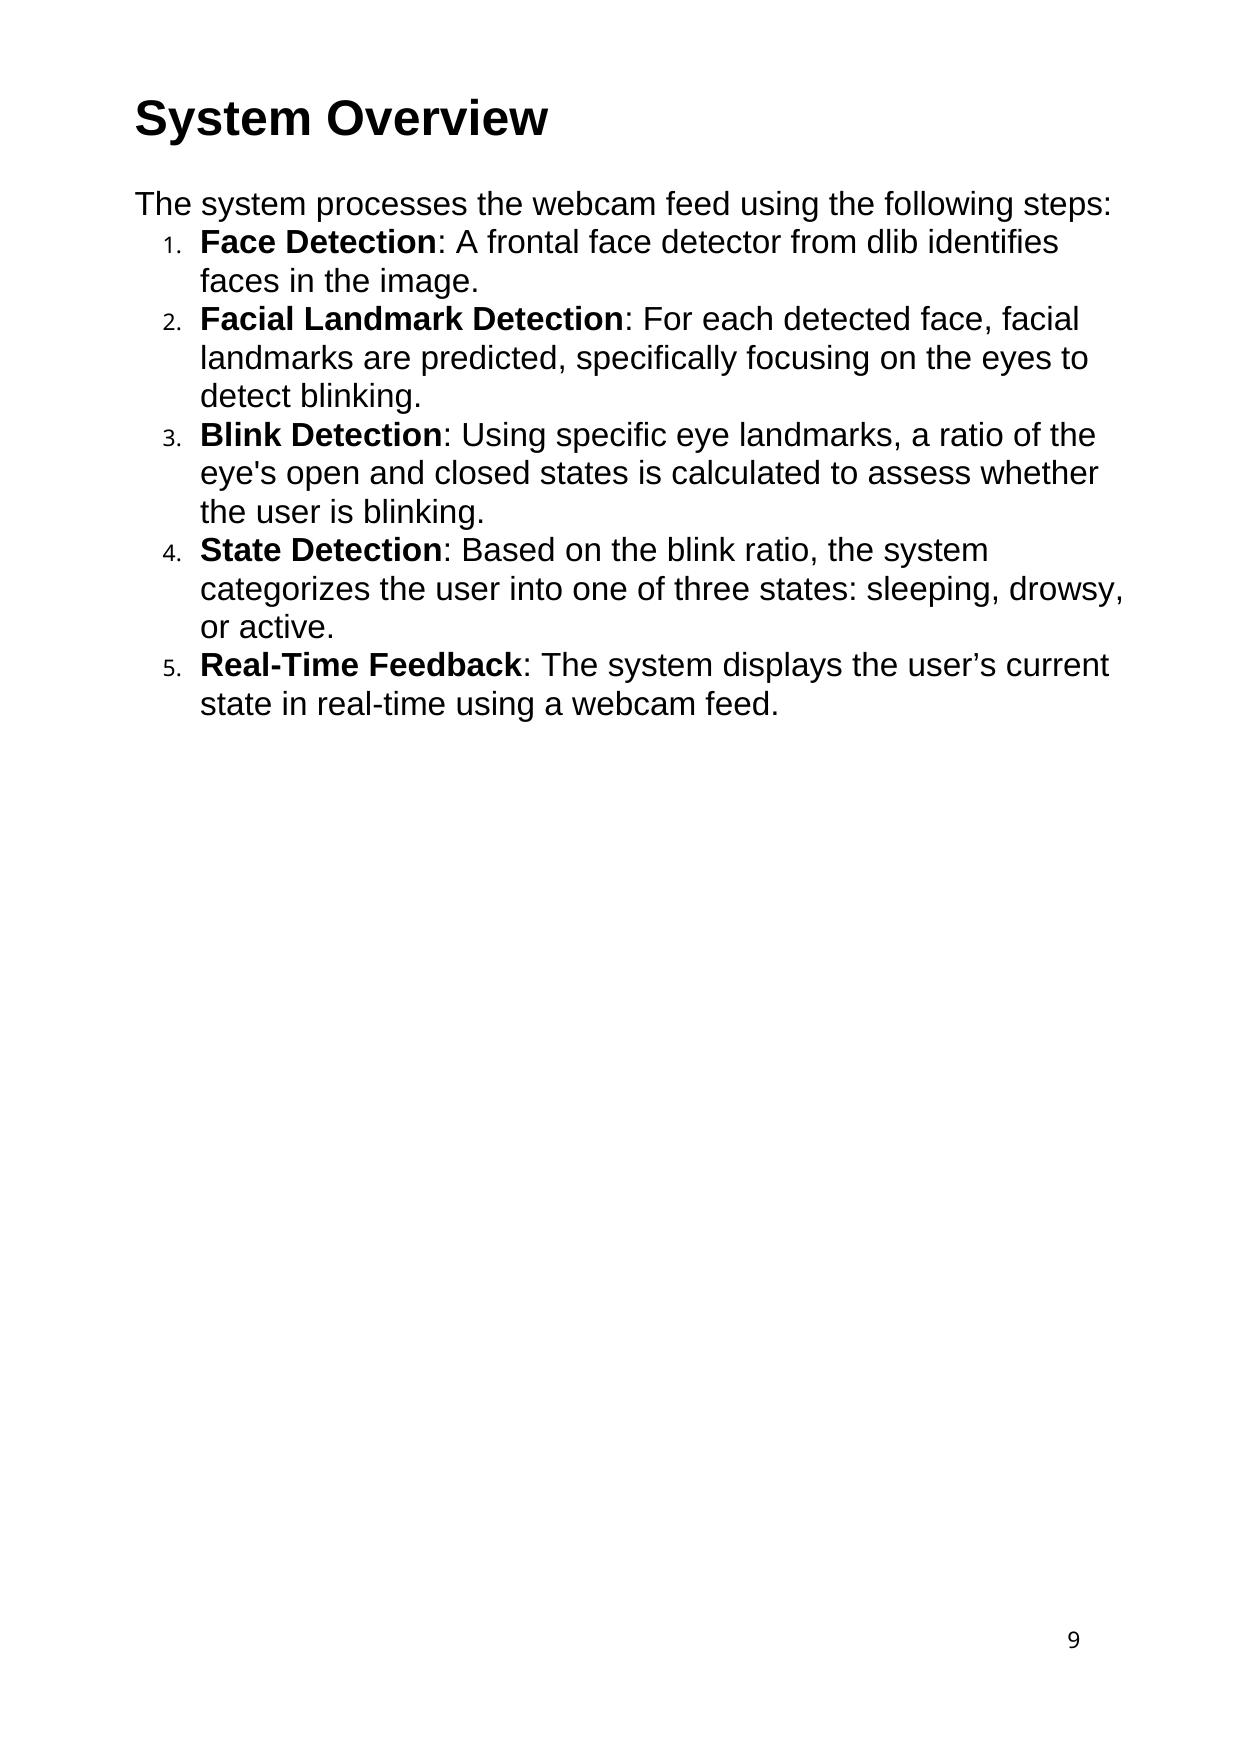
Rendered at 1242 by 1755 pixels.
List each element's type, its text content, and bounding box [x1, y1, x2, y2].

list Facial Landmark Detection: For each detected face, facial landmarks are predicted, specifically focusing on the eyes to detect blinking. [162, 299, 1148, 415]
list Real-Time Feedback: The system displays the user’s current state in real-time using a webcam feed. [162, 645, 1148, 722]
list Face Detection: A frontal face detector from dlib identifies faces in the image. [162, 223, 1148, 299]
list Blink Detection: Using specific eye landmarks, a ratio of the eye's open and closed states is calculated to assess whether the user is blinking. [162, 415, 1148, 530]
text System Overview [125, 88, 1148, 146]
text The system processes the webcam feed using the following steps: [125, 184, 1148, 223]
list State Detection: Based on the blink ratio, the system categorizes the user into one of three states: sleeping, drowsy, or active. [162, 530, 1148, 645]
